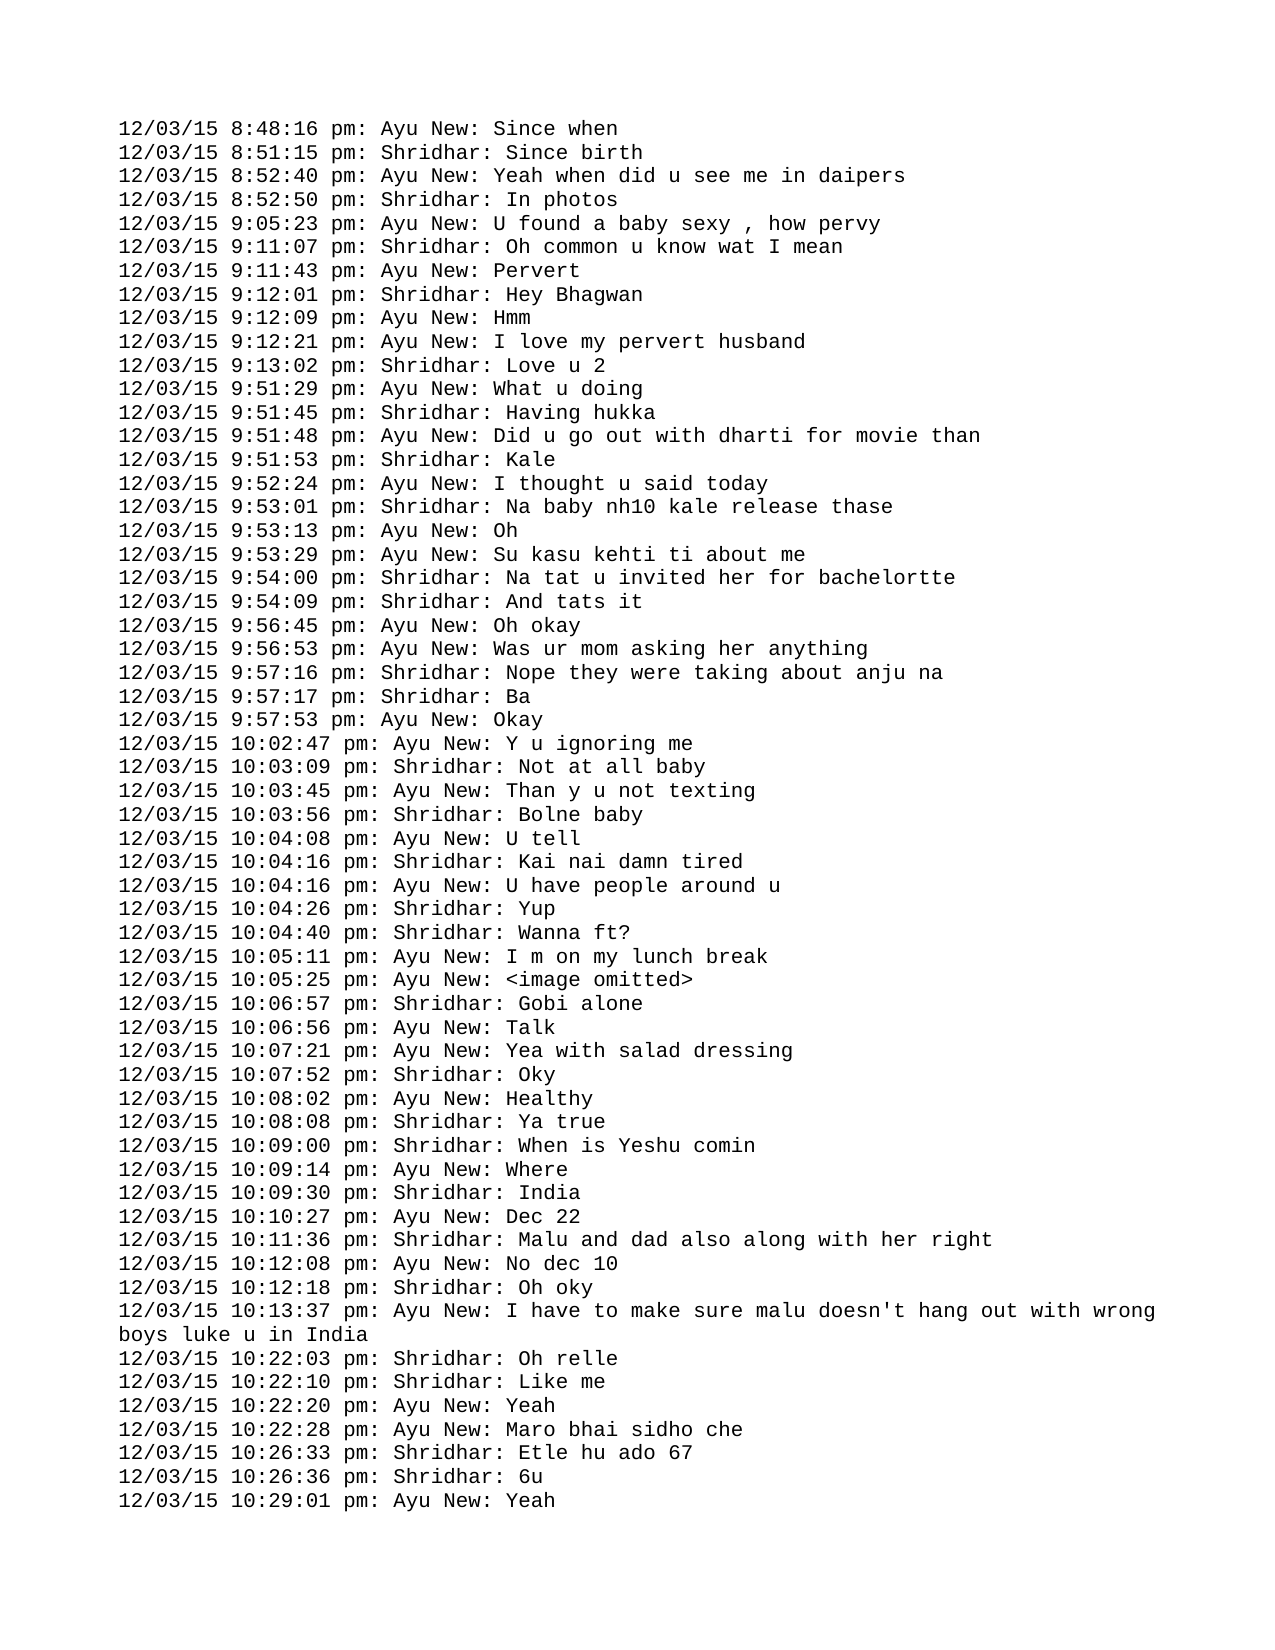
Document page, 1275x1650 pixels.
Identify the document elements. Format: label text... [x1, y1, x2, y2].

text 12/03/15 10:29:01 pm: Ayu New: Yeah [118, 1489, 1157, 1513]
text 12/03/15 10:22:03 pm: Shridhar: Oh relle [118, 1348, 1157, 1371]
text 12/03/15 9:05:23 pm: Ayu New: U found a baby sexy , how pervy [118, 213, 1157, 236]
text 12/03/15 10:08:02 pm: Ayu New: Healthy [118, 1088, 1157, 1111]
text 12/03/15 8:52:40 pm: Ayu New: Yeah when did u see me in daipers [118, 165, 1157, 189]
text 12/03/15 10:02:47 pm: Ayu New: Y u ignoring me [118, 733, 1157, 757]
text 12/03/15 9:53:29 pm: Ayu New: Su kasu kehti ti about me [118, 544, 1157, 567]
text 12/03/15 10:05:25 pm: Ayu New: <image omitted> [118, 969, 1157, 993]
text 12/03/15 10:22:28 pm: Ayu New: Maro bhai sidho che [118, 1419, 1157, 1442]
text 12/03/15 9:51:29 pm: Ayu New: What u doing [118, 378, 1157, 402]
text 12/03/15 9:13:02 pm: Shridhar: Love u 2 [118, 354, 1157, 378]
text 12/03/15 10:11:36 pm: Shridhar: Malu and dad also along with her right [118, 1229, 1157, 1253]
text 12/03/15 9:12:01 pm: Shridhar: Hey Bhagwan [118, 284, 1157, 307]
text 12/03/15 10:07:52 pm: Shridhar: Oky [118, 1064, 1157, 1088]
text 12/03/15 10:04:08 pm: Ayu New: U tell [118, 827, 1157, 851]
text 12/03/15 9:57:16 pm: Shridhar: Nope they were taking about anju na [118, 662, 1157, 686]
text 12/03/15 9:51:53 pm: Shridhar: Kale [118, 449, 1157, 473]
text 12/03/15 10:03:56 pm: Shridhar: Bolne baby [118, 804, 1157, 827]
text 12/03/15 9:11:43 pm: Ayu New: Pervert [118, 260, 1157, 284]
text 12/03/15 10:22:20 pm: Ayu New: Yeah [118, 1395, 1157, 1419]
text 12/03/15 10:12:18 pm: Shridhar: Oh oky [118, 1277, 1157, 1300]
text 12/03/15 10:03:09 pm: Shridhar: Not at all baby [118, 757, 1157, 780]
text 12/03/15 10:06:56 pm: Ayu New: Talk [118, 1017, 1157, 1040]
text 12/03/15 10:04:16 pm: Ayu New: U have people around u [118, 875, 1157, 898]
text 12/03/15 9:12:09 pm: Ayu New: Hmm [118, 307, 1157, 331]
text 12/03/15 8:52:50 pm: Shridhar: In photos [118, 189, 1157, 213]
text 12/03/15 9:51:48 pm: Ayu New: Did u go out with dharti for movie than [118, 426, 1157, 449]
text 12/03/15 9:12:21 pm: Ayu New: I love my pervert husband [118, 331, 1157, 354]
text 12/03/15 10:22:10 pm: Shridhar: Like me [118, 1371, 1157, 1395]
text 12/03/15 10:09:30 pm: Shridhar: India [118, 1182, 1157, 1206]
text 12/03/15 10:13:37 pm: Ayu New: I have to make sure malu doesn't hang out with wrong boys luke u in India [118, 1300, 1157, 1348]
text 12/03/15 10:05:11 pm: Ayu New: I m on my lunch break [118, 946, 1157, 969]
text 12/03/15 9:53:13 pm: Ayu New: Oh [118, 520, 1157, 544]
text 12/03/15 9:51:45 pm: Shridhar: Having hukka [118, 402, 1157, 426]
text 12/03/15 8:51:15 pm: Shridhar: Since birth [118, 142, 1157, 165]
text 12/03/15 10:09:14 pm: Ayu New: Where [118, 1158, 1157, 1182]
text 12/03/15 10:04:40 pm: Shridhar: Wanna ft? [118, 922, 1157, 946]
text 12/03/15 10:04:16 pm: Shridhar: Kai nai damn tired [118, 851, 1157, 875]
text 12/03/15 10:03:45 pm: Ayu New: Than y u not texting [118, 780, 1157, 804]
text 12/03/15 9:56:53 pm: Ayu New: Was ur mom asking her anything [118, 638, 1157, 662]
text 12/03/15 10:26:36 pm: Shridhar: 6u [118, 1466, 1157, 1489]
text 12/03/15 10:07:21 pm: Ayu New: Yea with salad dressing [118, 1040, 1157, 1064]
text 12/03/15 10:06:57 pm: Shridhar: Gobi alone [118, 993, 1157, 1017]
text 12/03/15 8:48:16 pm: Ayu New: Since when [118, 118, 1157, 142]
text 12/03/15 10:12:08 pm: Ayu New: No dec 10 [118, 1253, 1157, 1277]
text 12/03/15 10:26:33 pm: Shridhar: Etle hu ado 67 [118, 1442, 1157, 1466]
text 12/03/15 10:04:26 pm: Shridhar: Yup [118, 898, 1157, 922]
text 12/03/15 9:56:45 pm: Ayu New: Oh okay [118, 615, 1157, 638]
text 12/03/15 9:57:17 pm: Shridhar: Ba [118, 686, 1157, 709]
text 12/03/15 9:54:09 pm: Shridhar: And tats it [118, 591, 1157, 615]
text 12/03/15 10:08:08 pm: Shridhar: Ya true [118, 1111, 1157, 1135]
text 12/03/15 9:57:53 pm: Ayu New: Okay [118, 709, 1157, 733]
text 12/03/15 10:10:27 pm: Ayu New: Dec 22 [118, 1206, 1157, 1229]
text 12/03/15 10:09:00 pm: Shridhar: When is Yeshu comin [118, 1135, 1157, 1158]
text 12/03/15 9:54:00 pm: Shridhar: Na tat u invited her for bachelortte [118, 567, 1157, 591]
text 12/03/15 9:52:24 pm: Ayu New: I thought u said today [118, 473, 1157, 496]
text 12/03/15 9:53:01 pm: Shridhar: Na baby nh10 kale release thase [118, 496, 1157, 520]
text 12/03/15 9:11:07 pm: Shridhar: Oh common u know wat I mean [118, 236, 1157, 260]
